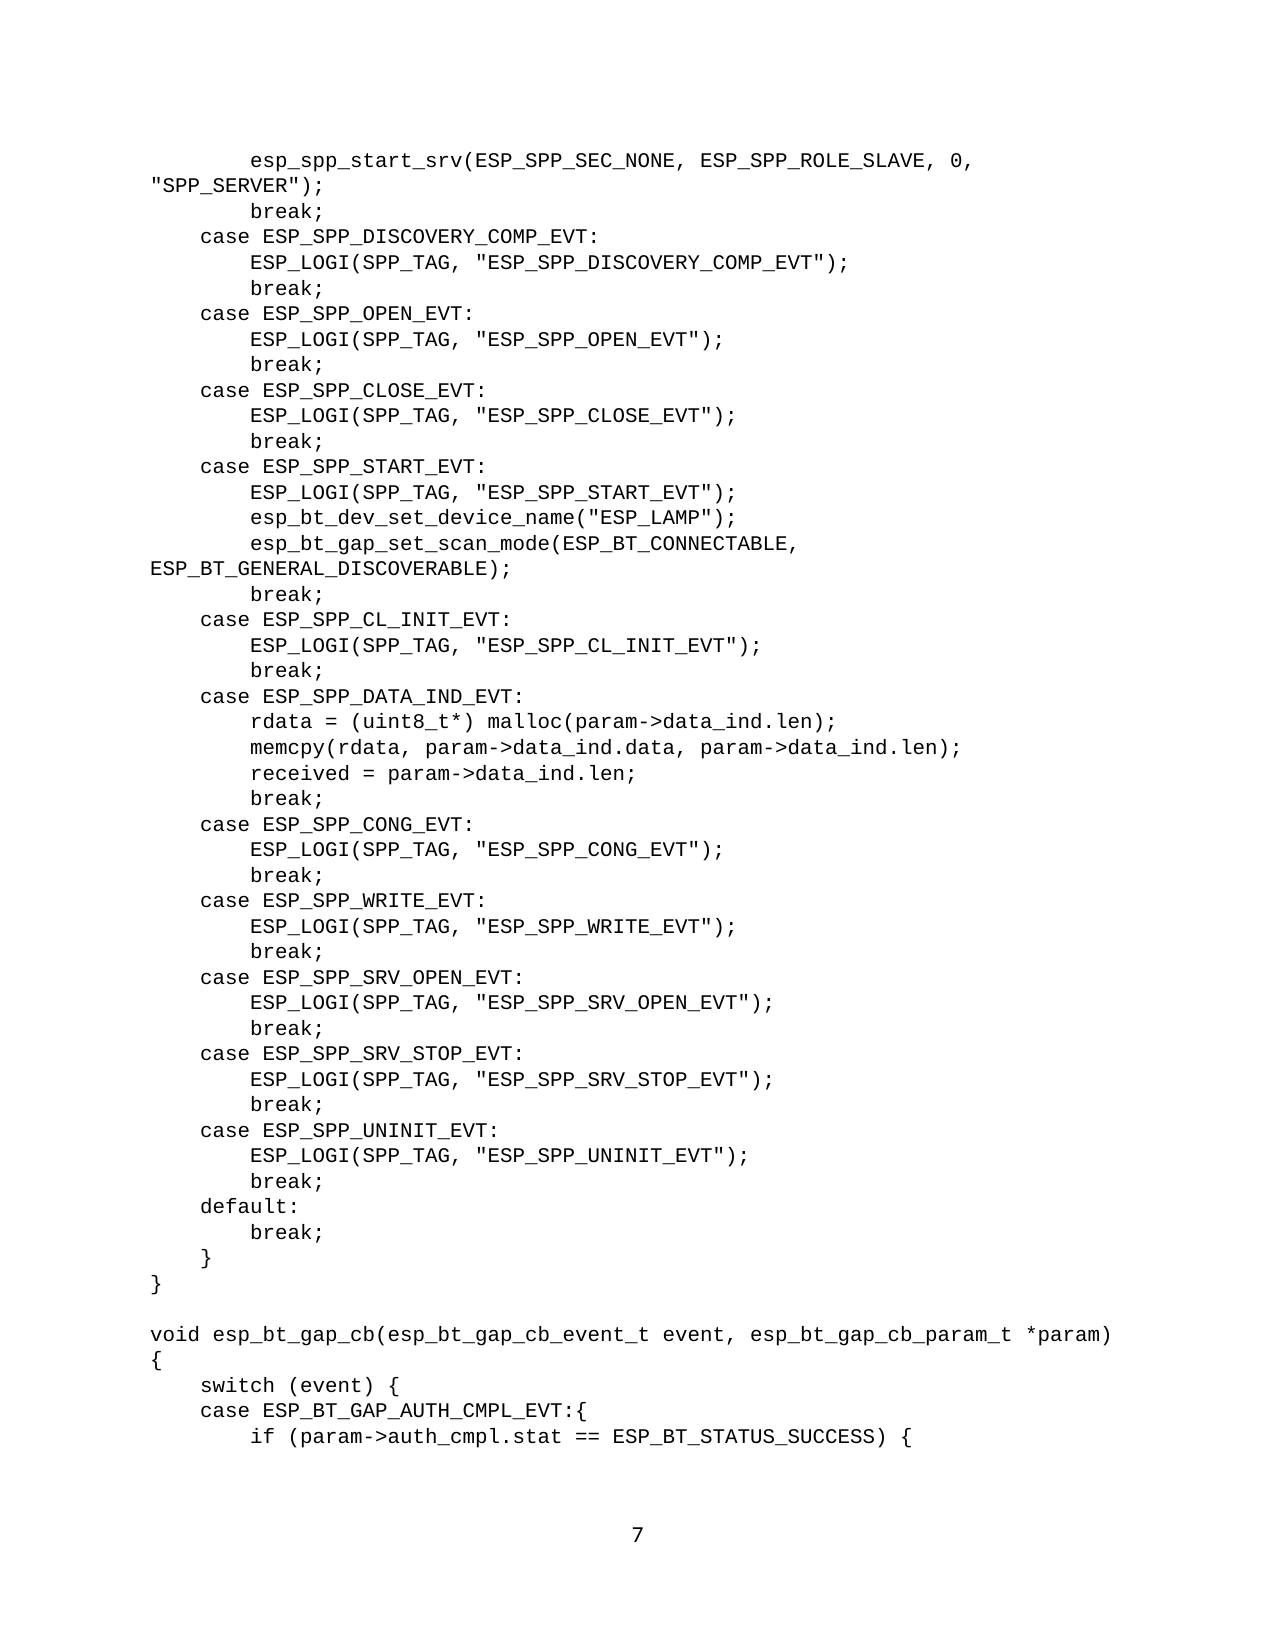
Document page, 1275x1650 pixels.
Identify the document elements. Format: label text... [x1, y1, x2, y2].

text break; [150, 864, 1125, 888]
text break; [150, 1094, 1125, 1118]
text break; [150, 1018, 1125, 1041]
text break; [150, 431, 1125, 454]
text switch (event) { [150, 1375, 1125, 1399]
text ESP_LOGI(SPP_TAG, "ESP_SPP_START_EVT"); [150, 482, 1125, 505]
text ESP_LOGI(SPP_TAG, "ESP_SPP_SRV_OPEN_EVT"); [150, 992, 1125, 1016]
text case ESP_BT_GAP_AUTH_CMPL_EVT:{ [150, 1401, 1125, 1424]
text break; [150, 941, 1125, 965]
text case ESP_SPP_DISCOVERY_COMP_EVT: [150, 227, 1125, 250]
text break; [150, 1171, 1125, 1194]
text esp_spp_start_srv(ESP_SPP_SEC_NONE, ESP_SPP_ROLE_SLAVE, 0, "SPP_SERVER"); [150, 150, 1125, 199]
text rdata = (uint8_t*) malloc(param->data_ind.len); [150, 711, 1125, 735]
text } [150, 1247, 1125, 1271]
text case ESP_SPP_OPEN_EVT: [150, 303, 1125, 327]
text break; [150, 788, 1125, 812]
text case ESP_SPP_CLOSE_EVT: [150, 380, 1125, 403]
text case ESP_SPP_SRV_OPEN_EVT: [150, 967, 1125, 990]
text break; [150, 660, 1125, 684]
text case ESP_SPP_UNINIT_EVT: [150, 1120, 1125, 1143]
text void esp_bt_gap_cb(esp_bt_gap_cb_event_t event, esp_bt_gap_cb_param_t *param) [150, 1324, 1125, 1348]
text ESP_LOGI(SPP_TAG, "ESP_SPP_WRITE_EVT"); [150, 916, 1125, 939]
text esp_bt_dev_set_device_name("ESP_LAMP"); [150, 507, 1125, 531]
text ESP_LOGI(SPP_TAG, "ESP_SPP_CL_INIT_EVT"); [150, 635, 1125, 658]
text case ESP_SPP_START_EVT: [150, 456, 1125, 480]
text received = param->data_ind.len; [150, 762, 1125, 786]
text case ESP_SPP_WRITE_EVT: [150, 890, 1125, 914]
text case ESP_SPP_SRV_STOP_EVT: [150, 1043, 1125, 1067]
text break; [150, 1222, 1125, 1246]
text memcpy(rdata, param->data_ind.data, param->data_ind.len); [150, 737, 1125, 761]
text default: [150, 1196, 1125, 1220]
text ESP_LOGI(SPP_TAG, "ESP_SPP_OPEN_EVT"); [150, 329, 1125, 352]
text break; [150, 584, 1125, 607]
text ESP_LOGI(SPP_TAG, "ESP_SPP_CLOSE_EVT"); [150, 405, 1125, 429]
text ESP_LOGI(SPP_TAG, "ESP_SPP_UNINIT_EVT"); [150, 1145, 1125, 1169]
text ESP_LOGI(SPP_TAG, "ESP_SPP_DISCOVERY_COMP_EVT"); [150, 252, 1125, 276]
text break; [150, 354, 1125, 378]
text esp_bt_gap_set_scan_mode(ESP_BT_CONNECTABLE, ESP_BT_GENERAL_DISCOVERABLE); [150, 533, 1125, 582]
text } [150, 1273, 1125, 1297]
text break; [150, 278, 1125, 301]
text case ESP_SPP_CONG_EVT: [150, 813, 1125, 837]
text if (param->auth_cmpl.stat == ESP_BT_STATUS_SUCCESS) { [150, 1426, 1125, 1450]
text { [150, 1349, 1125, 1373]
text ESP_LOGI(SPP_TAG, "ESP_SPP_SRV_STOP_EVT"); [150, 1069, 1125, 1092]
text case ESP_SPP_CL_INIT_EVT: [150, 609, 1125, 633]
text case ESP_SPP_DATA_IND_EVT: [150, 686, 1125, 709]
text ESP_LOGI(SPP_TAG, "ESP_SPP_CONG_EVT"); [150, 839, 1125, 863]
text break; [150, 201, 1125, 225]
